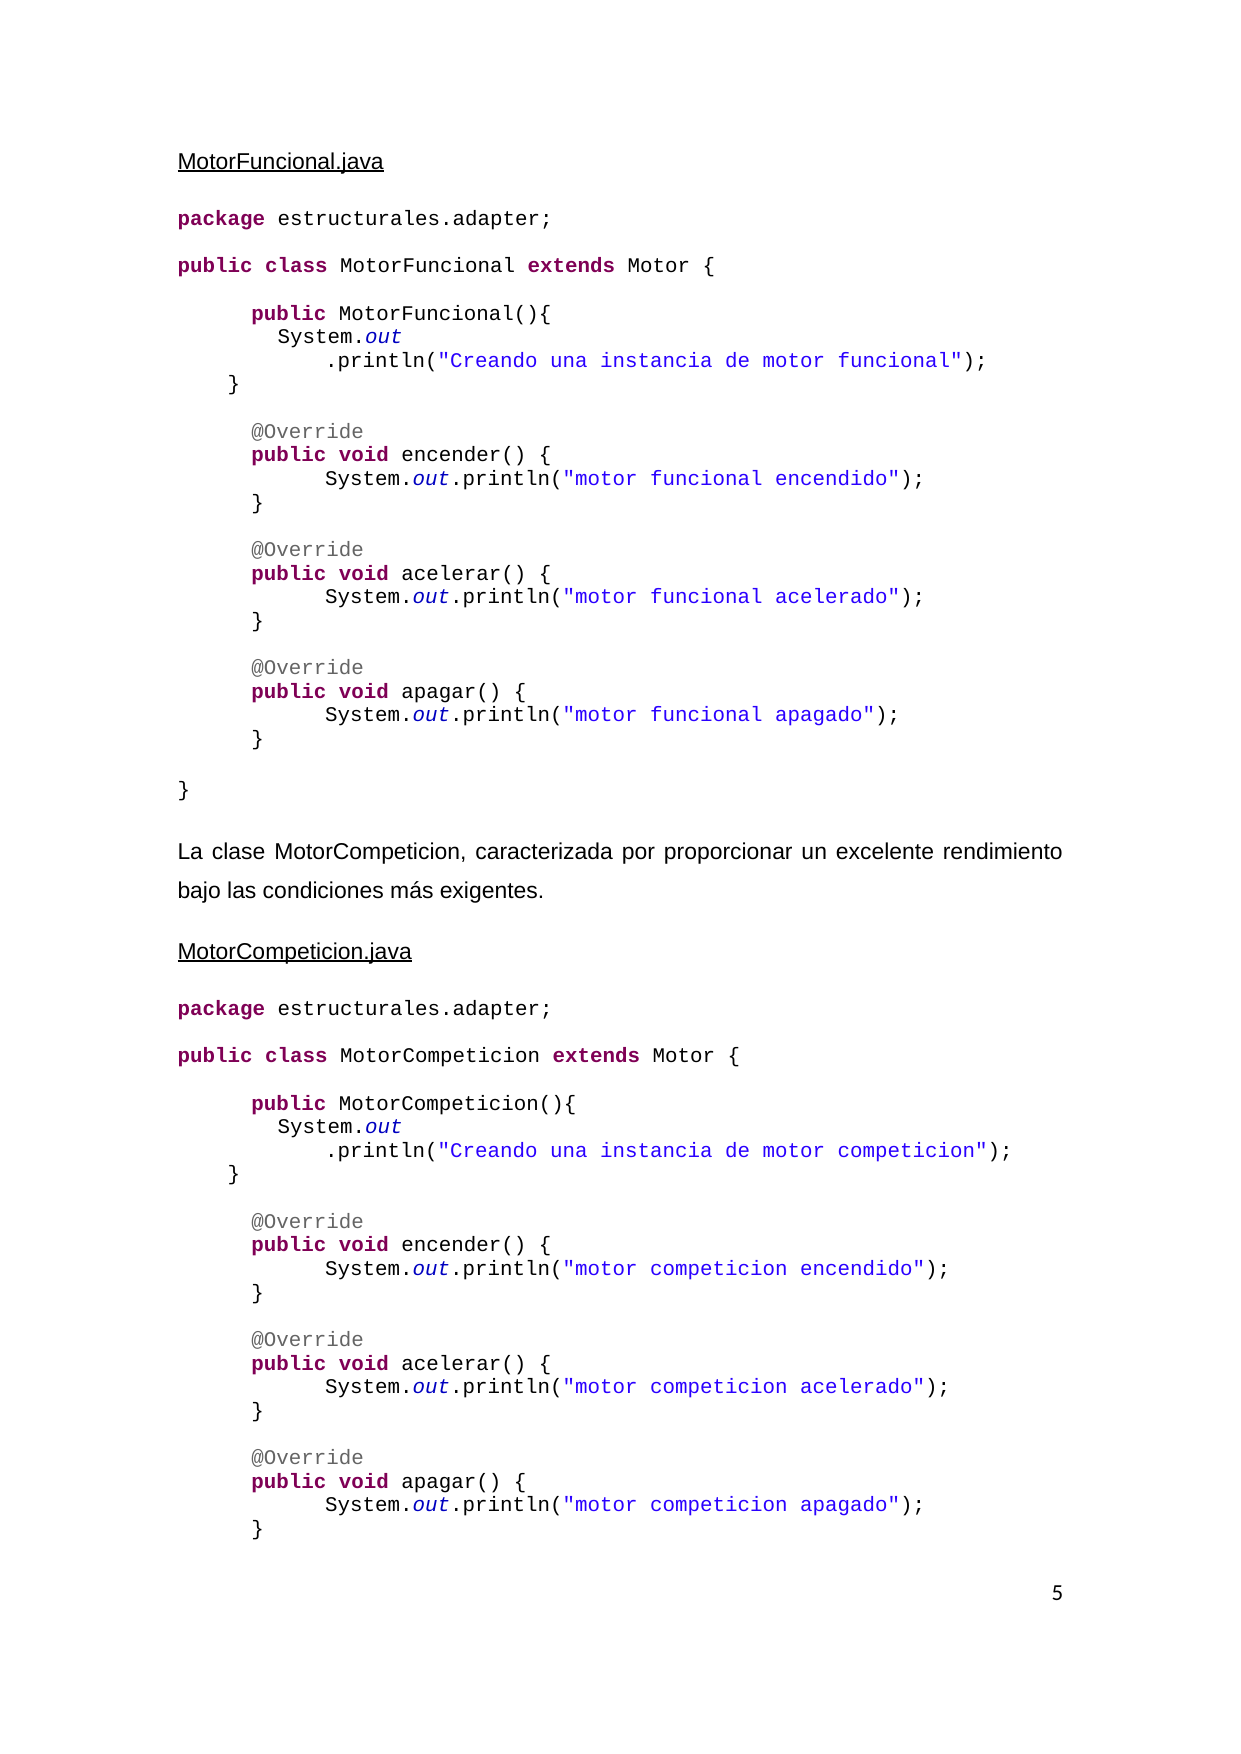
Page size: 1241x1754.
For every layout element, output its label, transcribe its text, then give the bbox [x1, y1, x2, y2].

text public void encender() { [177, 1234, 1063, 1258]
text package estructurales.adapter; [177, 998, 1063, 1022]
text @Override [177, 1447, 1063, 1471]
text System.out.println("motor competicion acelerado"); [177, 1376, 1063, 1400]
text } [177, 1400, 1063, 1423]
text .println("Creando una instancia de motor competicion"); [251, 1140, 1063, 1163]
text @Override [177, 421, 1063, 444]
text public MotorFuncional(){ [177, 302, 1063, 326]
text } [177, 1518, 1063, 1542]
text @Override [177, 539, 1063, 563]
text @Override [177, 1329, 1063, 1353]
text public MotorCompeticion(){ [177, 1092, 1063, 1116]
text } [177, 1282, 1063, 1305]
text System.out.println("motor funcional encendido"); [177, 468, 1063, 492]
text public void acelerar() { [177, 563, 1063, 586]
text } [177, 373, 1063, 397]
text System.out [177, 326, 1063, 350]
text System.out.println("motor funcional apagado"); [177, 704, 1063, 728]
text @Override [177, 1211, 1063, 1234]
text package estructurales.adapter; [177, 208, 1063, 232]
text .println("Creando una instancia de motor funcional"); [251, 350, 1063, 373]
text } [177, 610, 1063, 633]
text } [177, 775, 1063, 803]
text public void acelerar() { [177, 1353, 1063, 1376]
text System.out.println("motor competicion apagado"); [177, 1494, 1063, 1518]
text } [177, 1163, 1063, 1187]
text public class MotorCompeticion extends Motor { [177, 1045, 1063, 1069]
text MotorCompeticion.java [177, 938, 1063, 964]
text @Override [177, 657, 1063, 681]
text public void apagar() { [177, 681, 1063, 704]
text System.out.println("motor competicion encendido"); [177, 1258, 1063, 1282]
text System.out.println("motor funcional acelerado"); [177, 586, 1063, 610]
text public void encender() { [177, 444, 1063, 468]
text } [177, 492, 1063, 515]
text public void apagar() { [177, 1471, 1063, 1494]
text System.out [177, 1116, 1063, 1140]
text } [177, 728, 1063, 752]
text public class MotorFuncional extends Motor { [177, 255, 1063, 279]
text MotorFuncional.java [177, 148, 1063, 174]
text La clase MotorCompeticion, caracterizada por proporcionar un excelente rendimiento bajo las condiciones más exigentes. [177, 838, 1063, 904]
